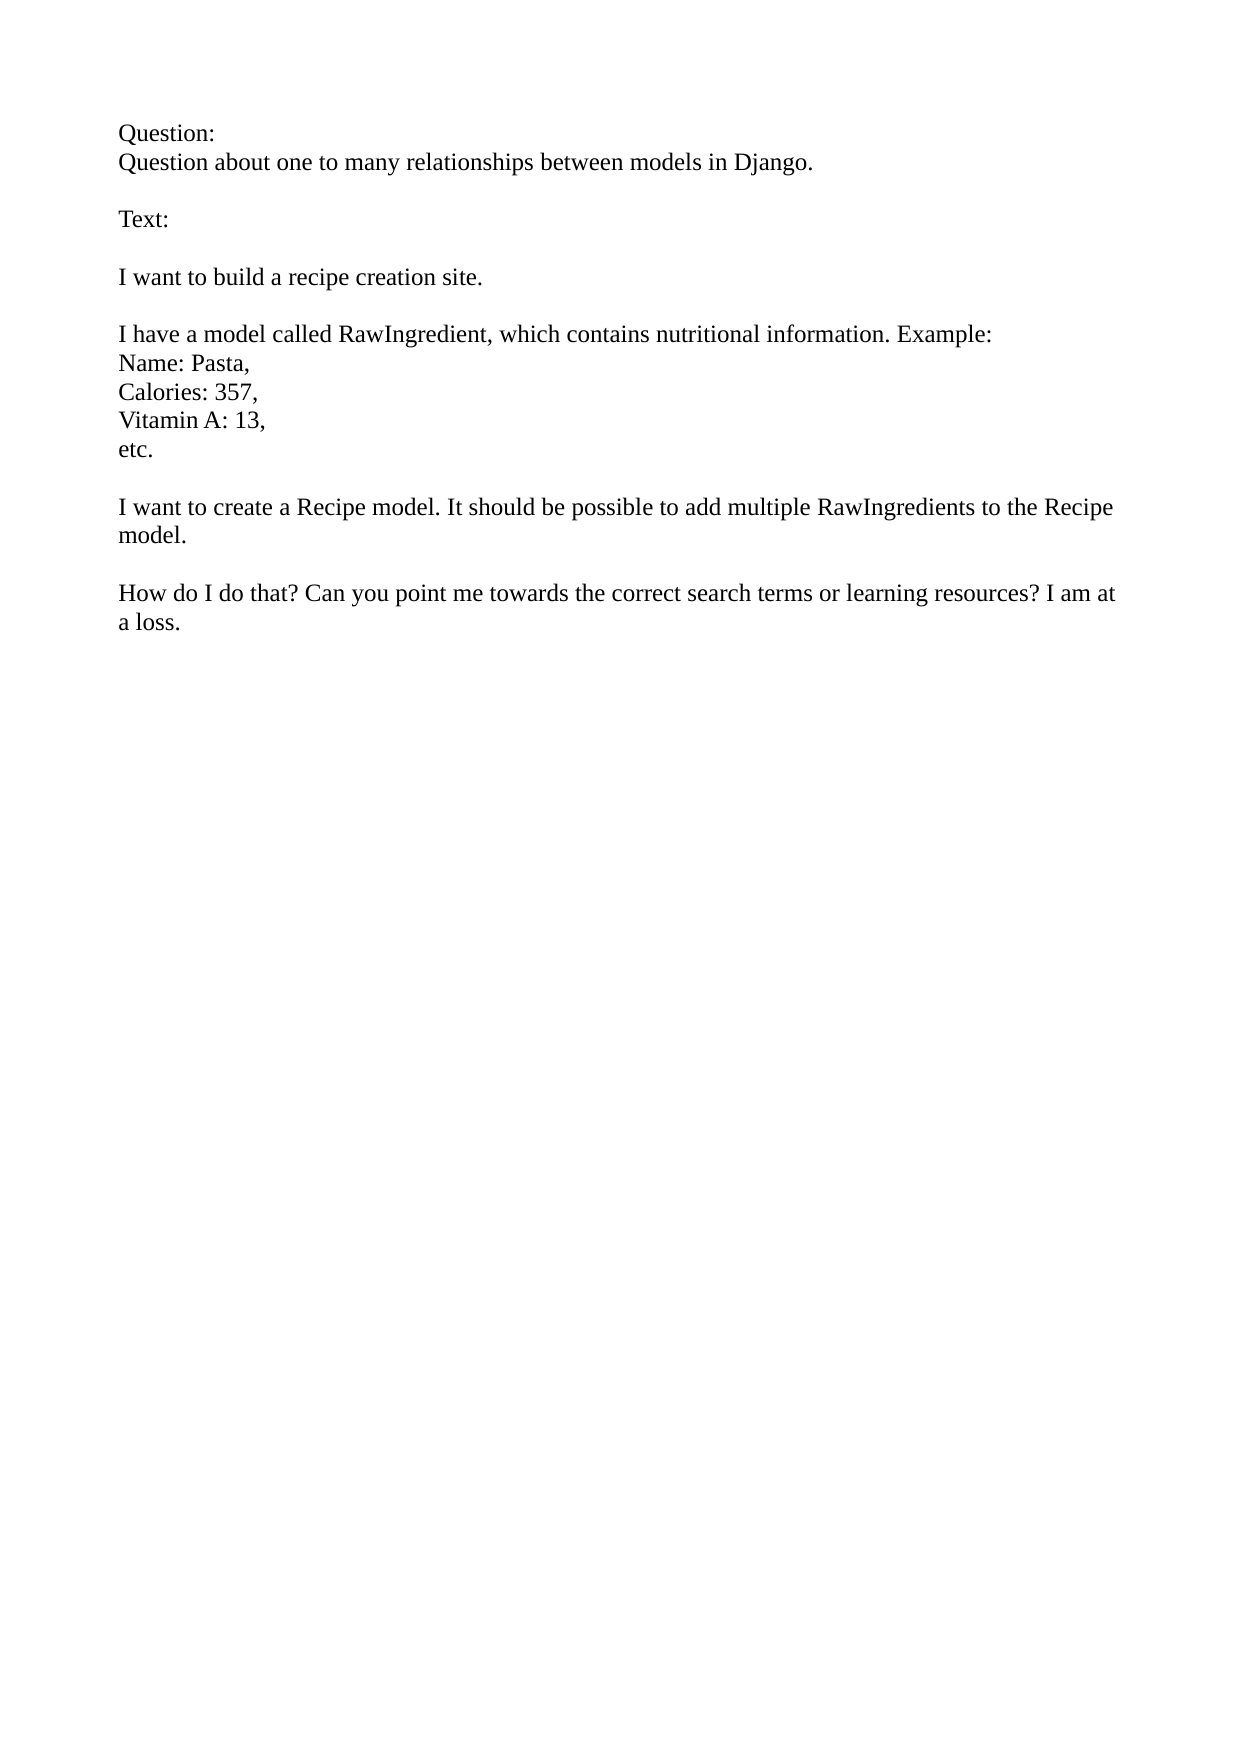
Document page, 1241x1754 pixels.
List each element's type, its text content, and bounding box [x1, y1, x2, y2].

text I want to create a Recipe model. It should be possible to add multiple RawIngredients to the Recipe model. [118, 492, 1122, 549]
text Question about one to many relationships between models in Django. [118, 147, 1122, 176]
text Name: Pasta, [118, 348, 1122, 377]
text etc. [118, 434, 1122, 463]
text Vitamin A: 13, [118, 406, 1122, 434]
text Text: [118, 204, 1122, 233]
text I have a model called RawIngredient, which contains nutritional information. Example: [118, 319, 1122, 348]
text Calories: 357, [118, 377, 1122, 406]
text How do I do that? Can you point me towards the correct search terms or learning resources? I am at a loss. [118, 578, 1122, 636]
text I want to build a recipe creation site. [118, 262, 1122, 291]
text Question: [118, 118, 1122, 147]
